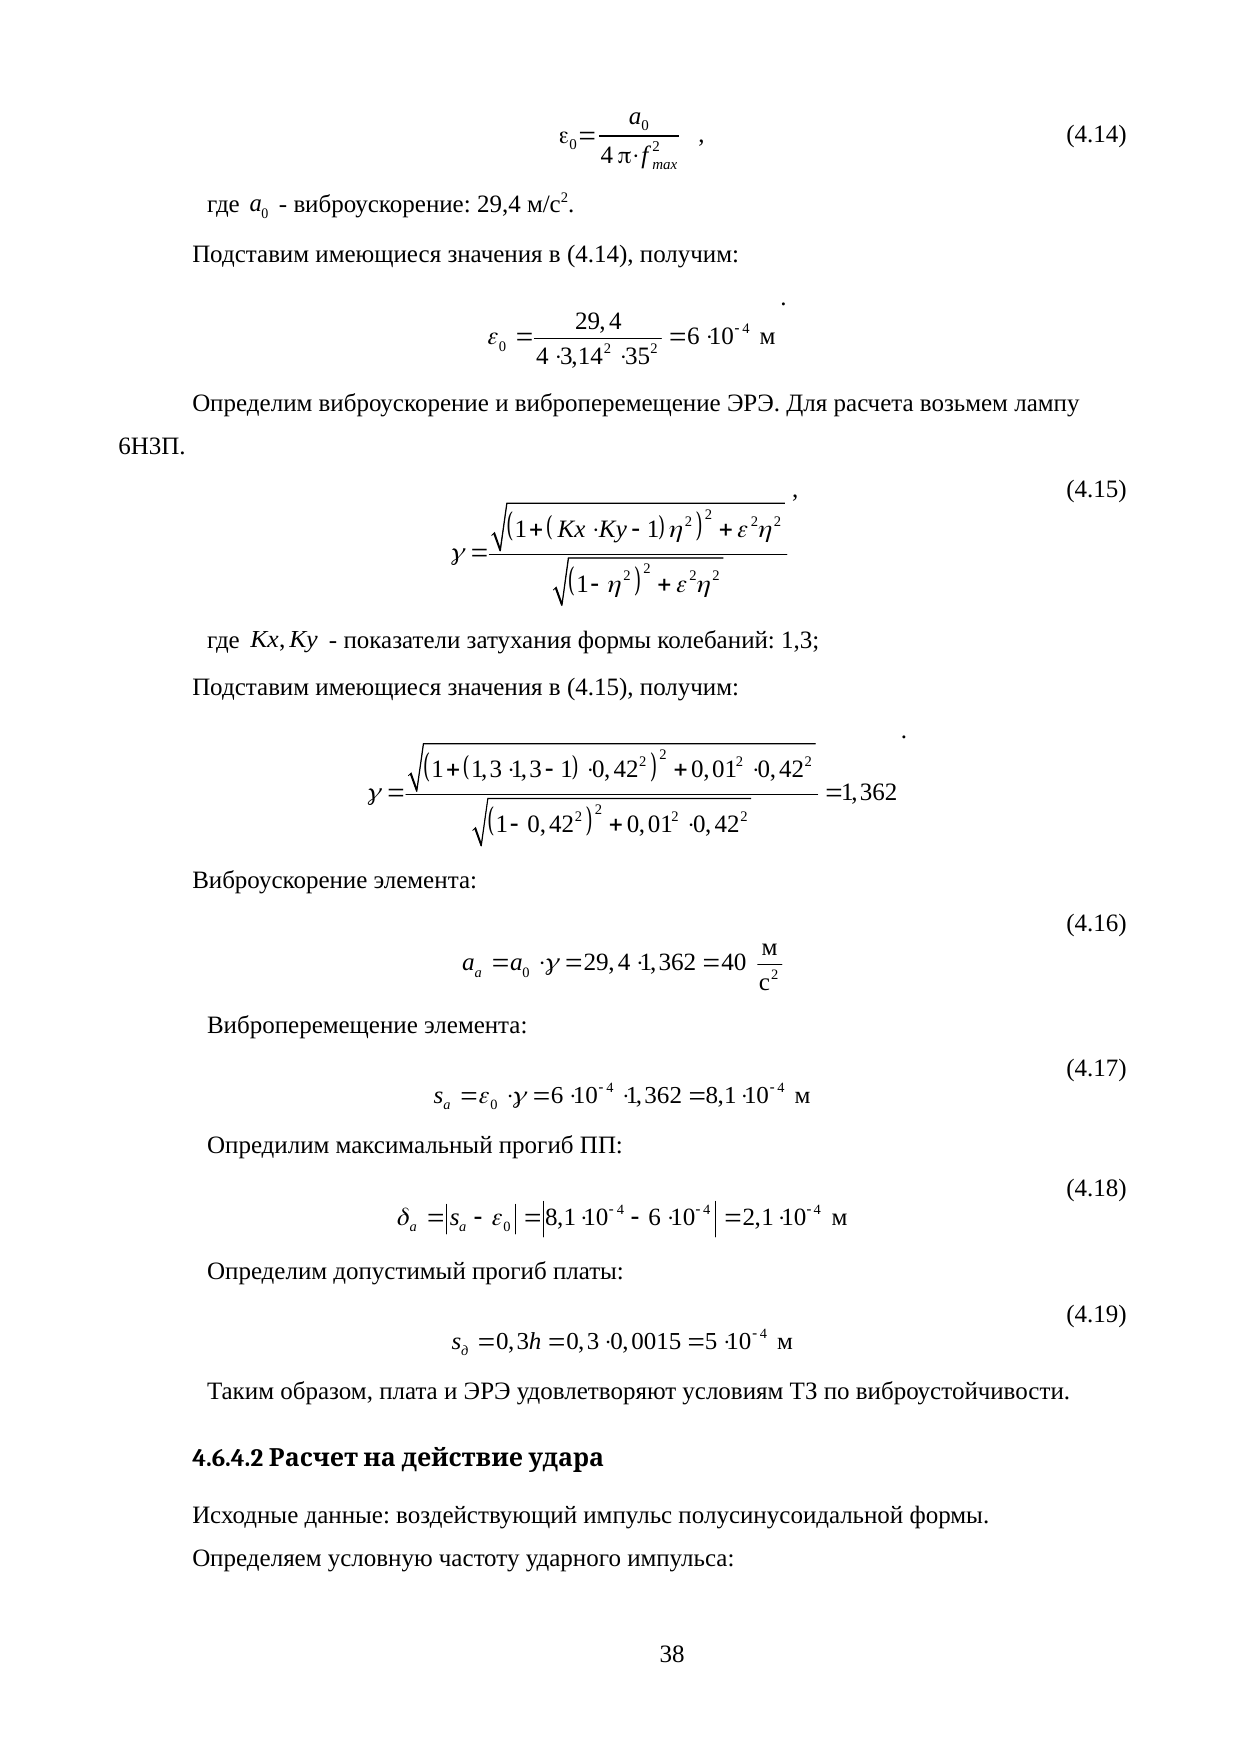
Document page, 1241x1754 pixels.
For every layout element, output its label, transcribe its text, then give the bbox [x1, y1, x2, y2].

text , (4.15) [118, 474, 1152, 610]
text Исходные данные: воздействующий импульс полусинусоидальной формы. [118, 1500, 1152, 1528]
text (4.16) [118, 908, 1152, 996]
text (4.19) [118, 1299, 1152, 1362]
text (4.18) [118, 1173, 1152, 1242]
text . [118, 715, 1152, 851]
text Таким образом, плата и ЭРЭ удовлетворяют условиям ТЗ по виброустойчивости. [118, 1376, 1152, 1405]
text где - виброускорение: 29,4 м/с2. [118, 187, 1152, 224]
text 4.6.4.2 Расчет на действие удара [118, 1444, 1152, 1473]
text Опредилим максимальный прогиб ПП: [118, 1130, 1152, 1159]
text . [118, 282, 1152, 374]
text где - показатели затухания формы колебаний: 1,3; [118, 625, 1152, 657]
text Определим допустимый прогиб платы: [118, 1256, 1152, 1285]
text , (4.14) [118, 102, 1152, 172]
text Определяем условную частоту ударного импульса: [118, 1543, 1152, 1572]
text Виброперемещение элемента: [118, 1010, 1152, 1039]
text Виброускорение элемента: [118, 865, 1152, 894]
text Подставим имеющиеся значения в (4.15), получим: [118, 672, 1152, 701]
text (4.17) [118, 1053, 1152, 1116]
text Подставим имеющиеся значения в (4.14), получим: [118, 239, 1152, 267]
text Определим виброускорение и виброперемещение ЭРЭ. Для расчета возьмем лампу 6Н3П. [118, 388, 1152, 460]
